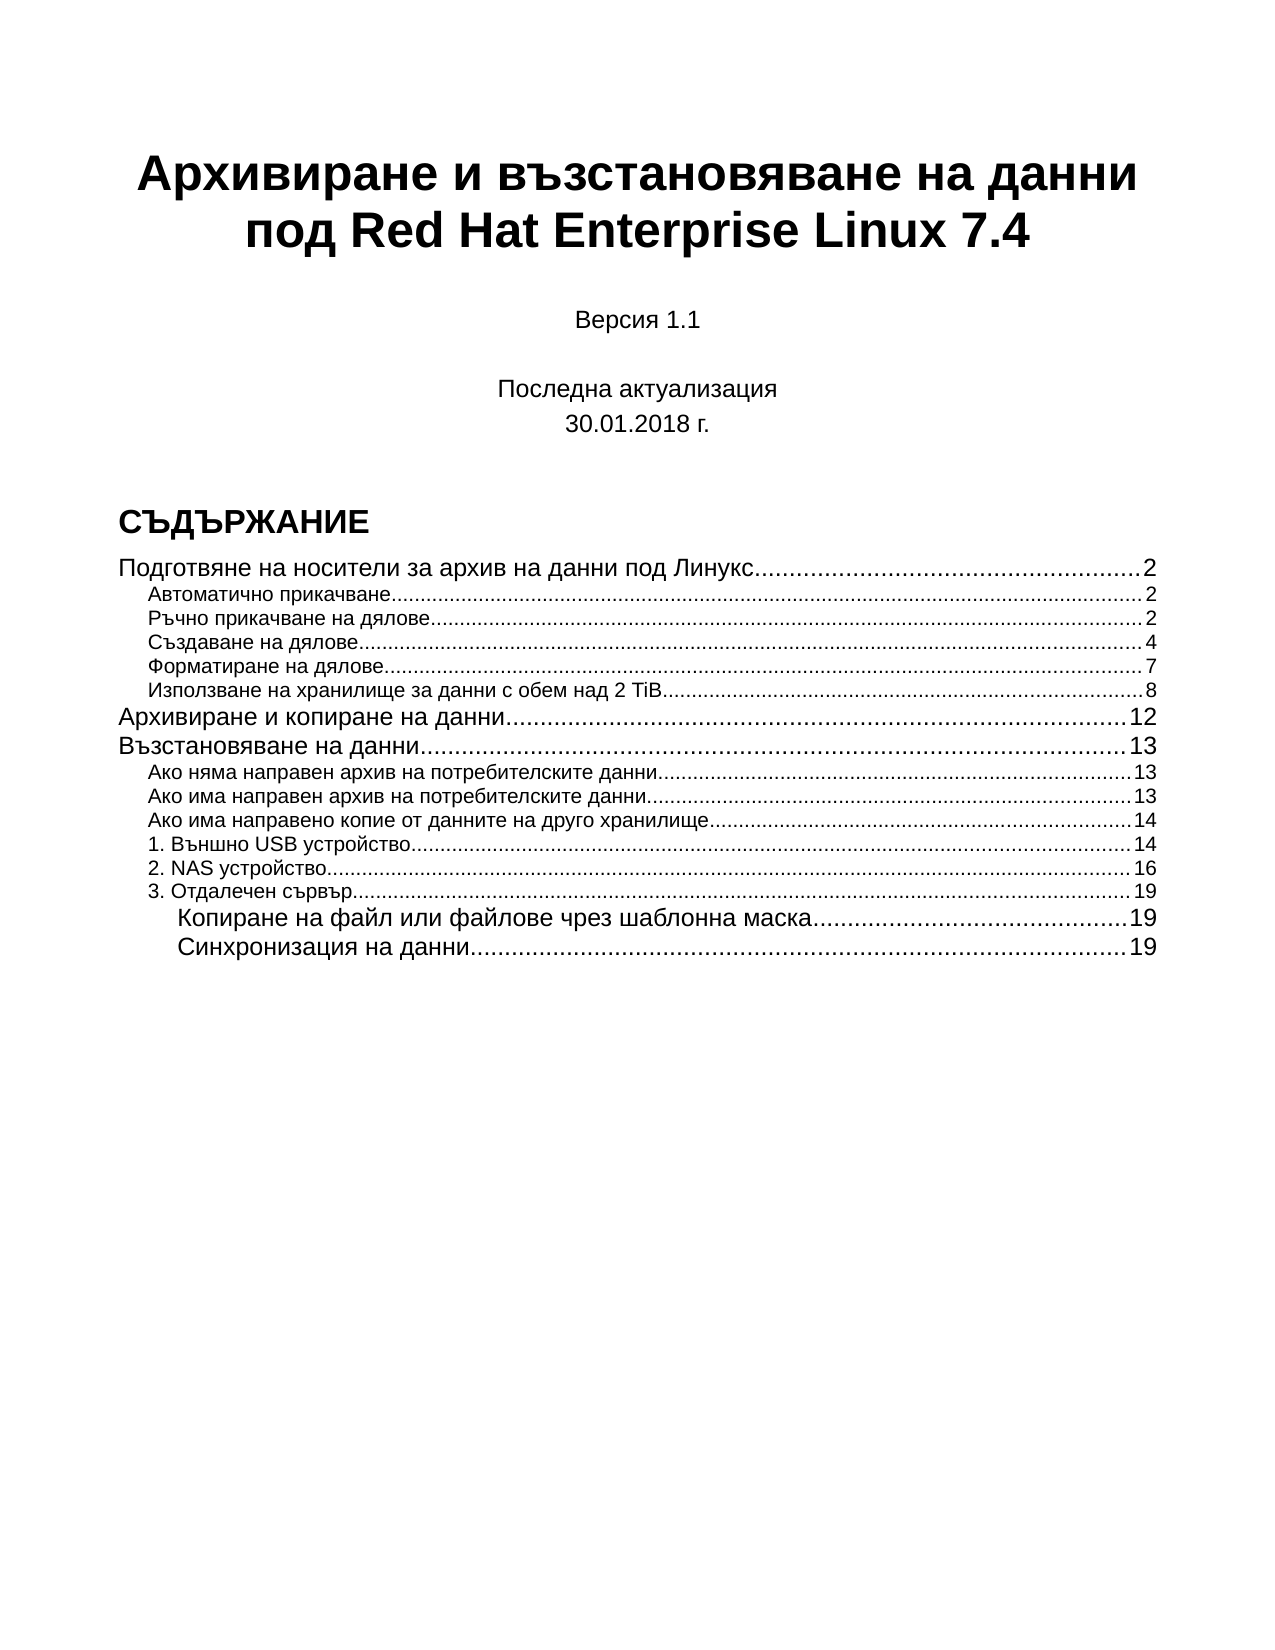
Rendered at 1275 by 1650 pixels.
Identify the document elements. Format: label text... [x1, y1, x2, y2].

text Ако има направено копие от данните на друго хранилище 14 [148, 807, 1157, 831]
text Ако има направен архив на потребителските данни 13 [148, 783, 1157, 807]
text Подготвяне на носители за архив на данни под Линукс 2 [118, 553, 1157, 582]
text 30.01.2018 г. [118, 408, 1157, 437]
text Ръчно прикачване на дялове 2 [148, 606, 1157, 630]
text Синхронизация на данни 19 [177, 932, 1157, 961]
text Възстановяване на данни 13 [118, 731, 1157, 759]
subtitle СЪДЪРЖАНИЕ [118, 502, 1157, 541]
text Последна актуализация [118, 374, 1157, 403]
text Версия 1.1 [118, 305, 1157, 334]
text 1. Външно USB устройство 14 [148, 831, 1157, 855]
text 2. NAS устройство 16 [148, 855, 1157, 879]
text Автоматично прикачване 2 [148, 582, 1157, 606]
text Копиране на файл или файлове чрез шаблонна маска 19 [177, 903, 1157, 932]
text Форматиране на дялове 7 [148, 654, 1157, 678]
title Архивиране и възстановяване на данни под Red Hat Enterprise Linux 7.4 [118, 143, 1157, 258]
text Архивиране и копиране на данни 12 [118, 702, 1157, 731]
text 3. Отдалечен сървър 19 [148, 879, 1157, 903]
text Създаване на дялове 4 [148, 630, 1157, 654]
text Използване на хранилище за данни с обем над 2 TiB 8 [148, 678, 1157, 702]
text Ако няма направен архив на потребителските данни 13 [148, 759, 1157, 783]
